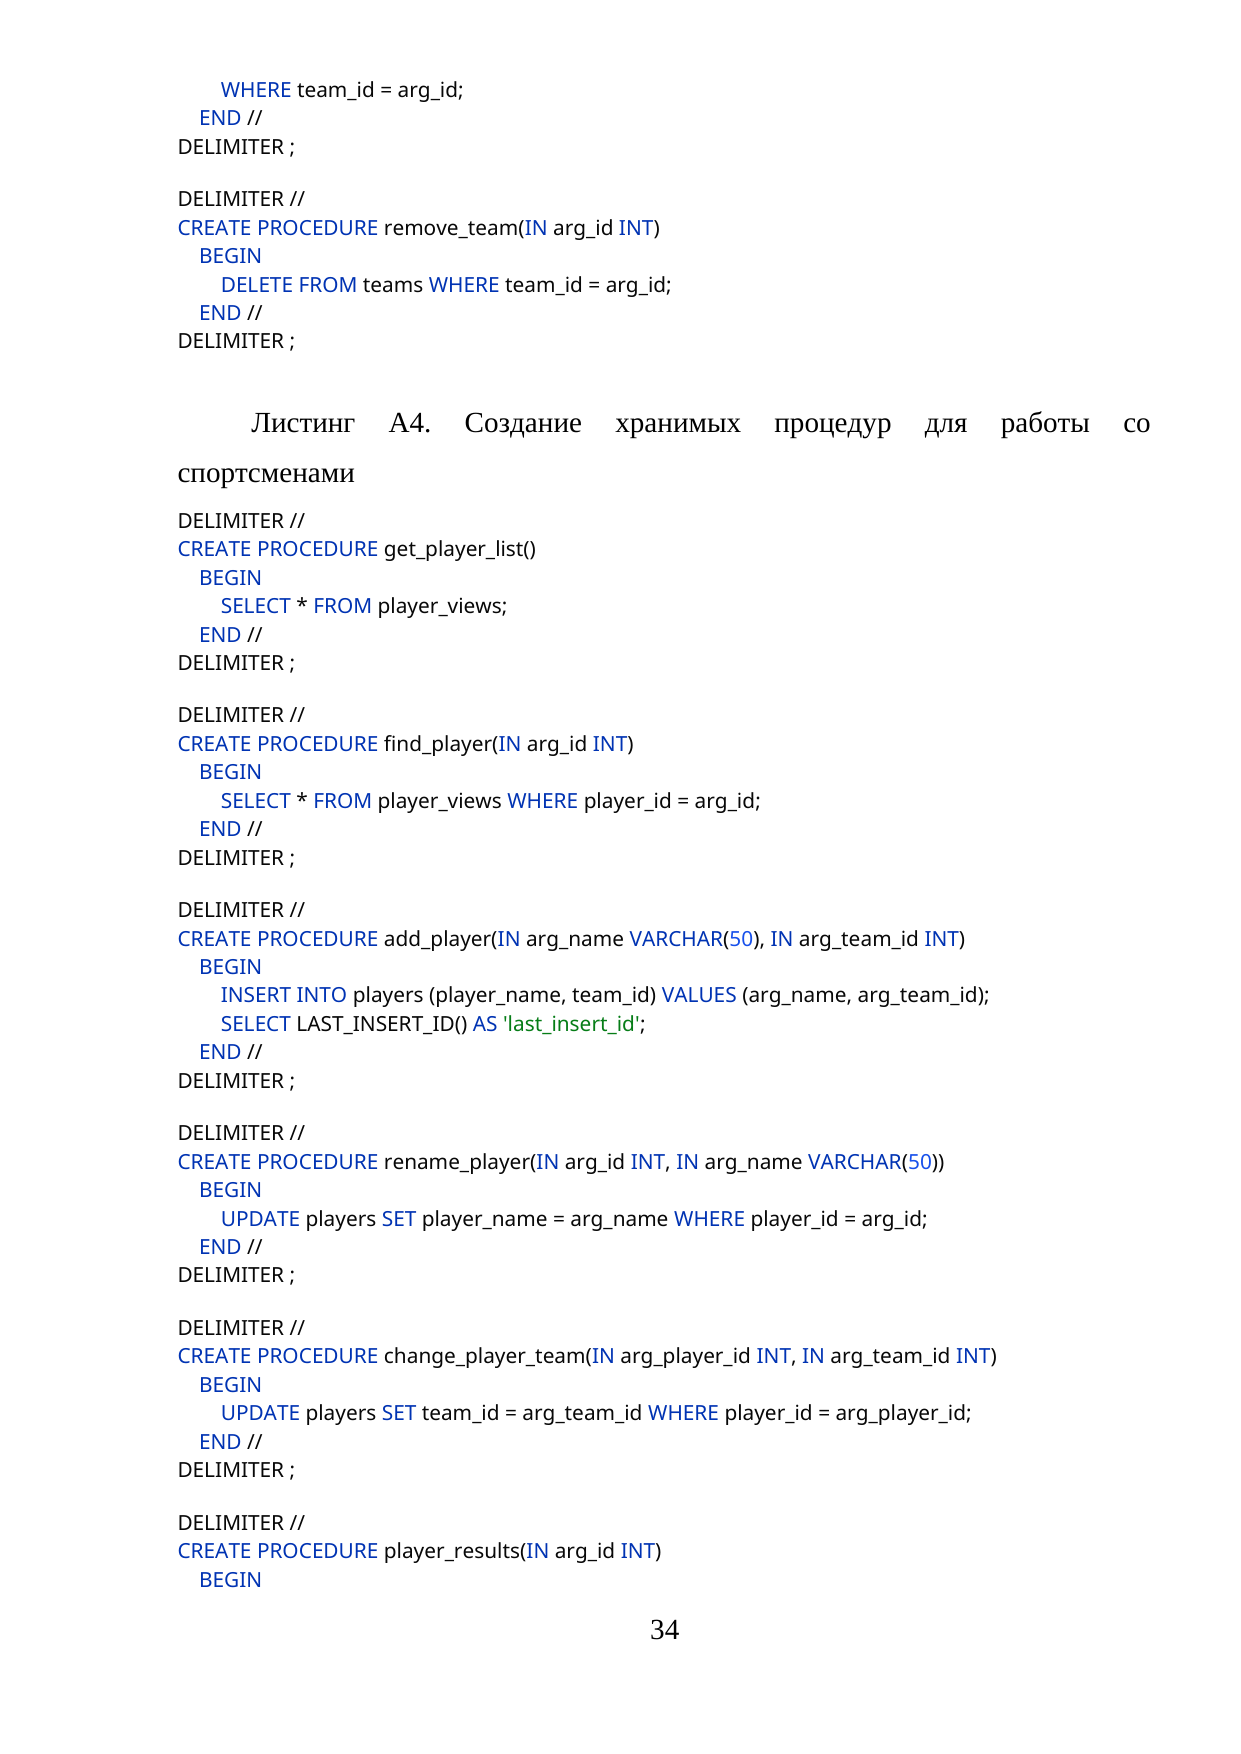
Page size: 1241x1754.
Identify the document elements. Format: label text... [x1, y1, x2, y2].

text WHERE team_id = arg_id; END // DELIMITER ; DELIMITER // CREATE PROCEDURE remove_team(IN arg_id INT) BEGIN DELETE FROM teams WHERE team_id = arg_id; END // DELIMITER ; [177, 75, 1152, 355]
text DELIMITER // CREATE PROCEDURE get_player_list() BEGIN SELECT * FROM player_views; END // DELIMITER ; DELIMITER // CREATE PROCEDURE find_player(IN arg_id INT) BEGIN SELECT * FROM player_views WHERE player_id = arg_id; END // DELIMITER ; DELIMITER // CREATE PROCEDURE add_player(IN arg_name VARCHAR(50), IN arg_team_id INT) BEGIN INSERT INTO players (player_name, team_id) VALUES (arg_name, arg_team_id); SELECT LAST_INSERT_ID() AS 'last_insert_id'; END // DELIMITER ; DELIMITER // CREATE PROCEDURE rename_player(IN arg_id INT, IN arg_name VARCHAR(50)) BEGIN UPDATE players SET player_name = arg_name WHERE player_id = arg_id; END // DELIMITER ; DELIMITER // CREATE PROCEDURE change_player_team(IN arg_player_id INT, IN arg_team_id INT) BEGIN UPDATE players SET team_id = arg_team_id WHERE player_id = arg_player_id; END // DELIMITER ; DELIMITER // CREATE PROCEDURE player_results(IN arg_id INT) BEGIN [177, 506, 1152, 1593]
text Листинг A4. Создание хранимых процедур для работы со спортсменами [177, 405, 1152, 489]
